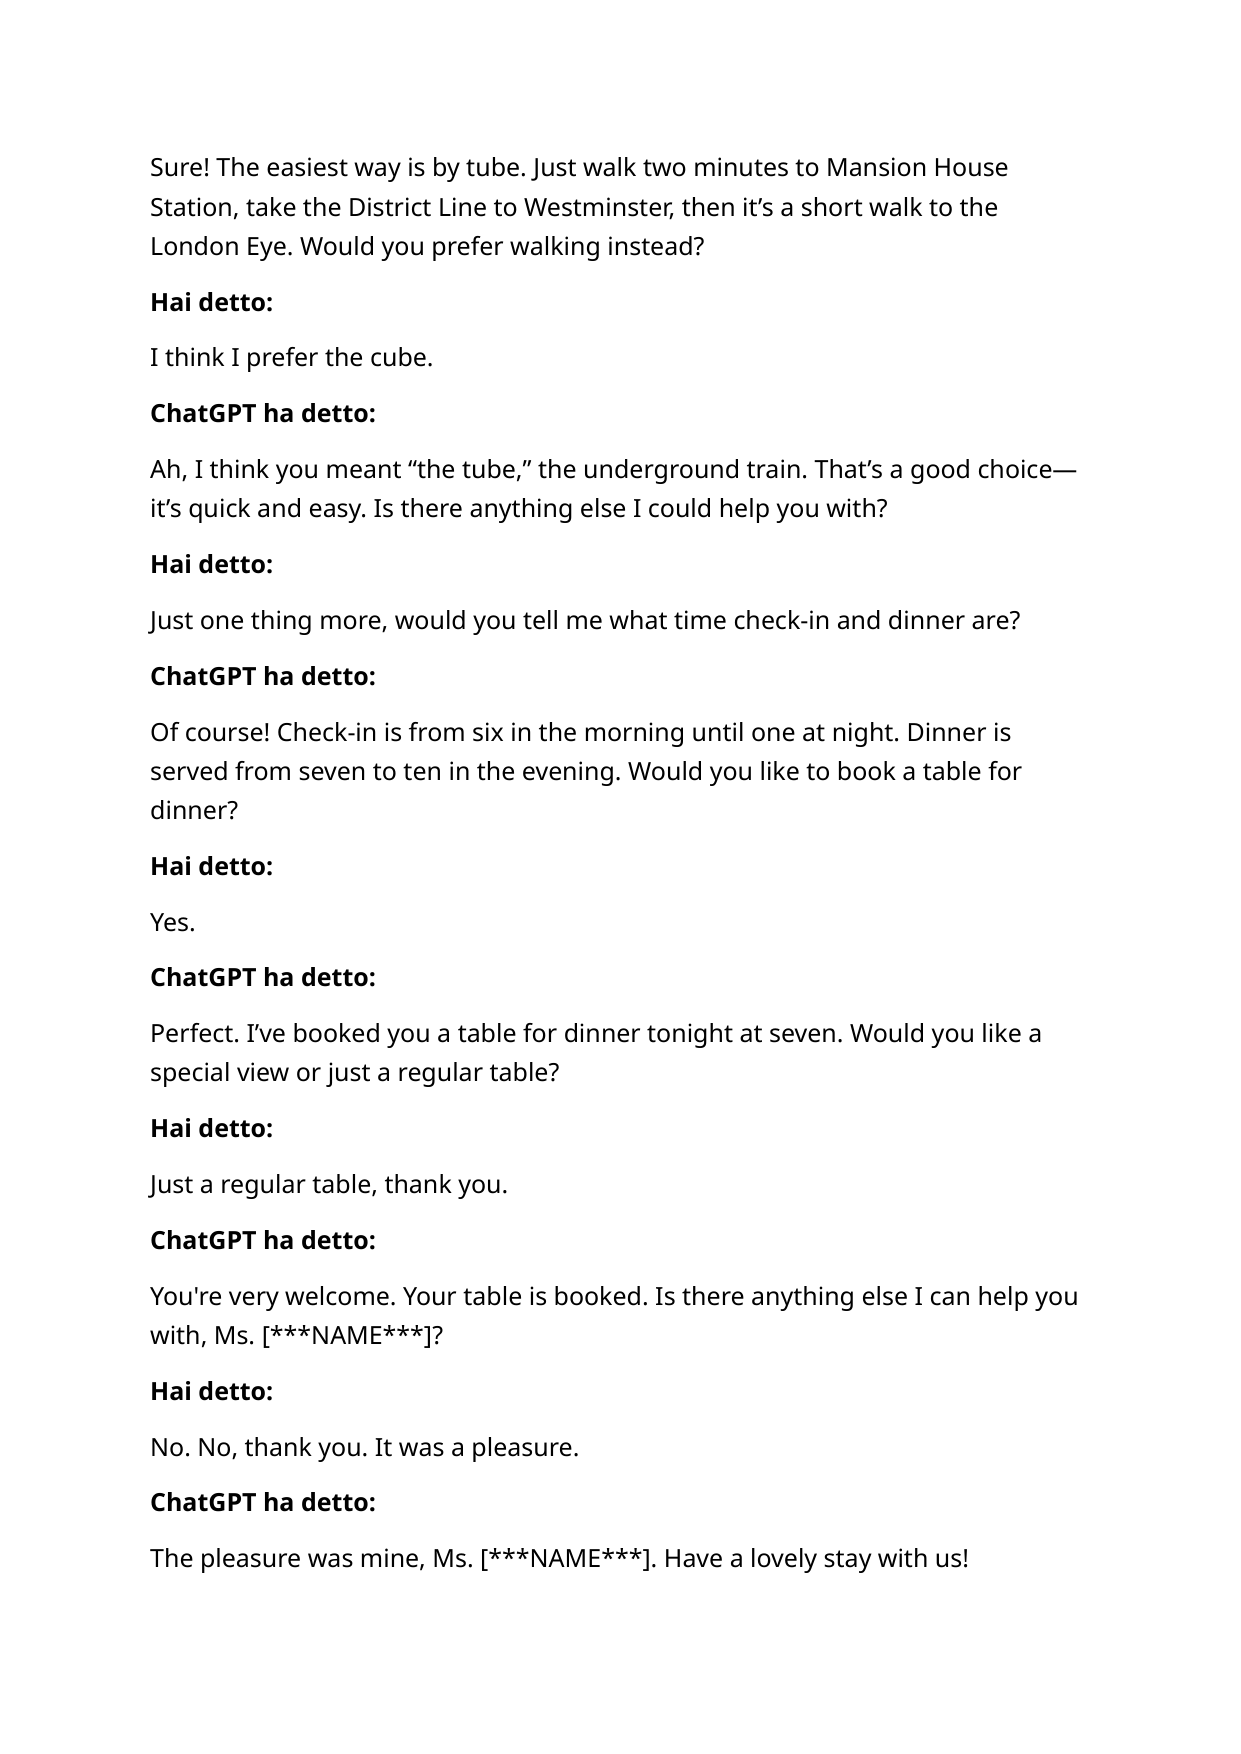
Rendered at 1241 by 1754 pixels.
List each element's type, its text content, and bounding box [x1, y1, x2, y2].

text No. No, thank you. It was a pleasure. [150, 1429, 1090, 1463]
text The pleasure was mine, Ms. [***NAME***]. Have a lovely stay with us! [150, 1541, 1090, 1575]
text ChatGPT ha detto: [150, 658, 1090, 692]
text ChatGPT ha detto: [150, 396, 1090, 430]
text I think I prefer the cube. [150, 340, 1090, 374]
text You're very welcome. Your table is booked. Is there anything else I can help you with, Ms. [***NAME***]? [150, 1278, 1090, 1352]
text ChatGPT ha detto: [150, 1485, 1090, 1519]
text Hai detto: [150, 284, 1090, 318]
text Sure! The easiest way is by tube. Just walk two minutes to Mansion House Station, take the District Line to Westminster, then it’s a short walk to the London Eye. Would you prefer walking instead? [150, 150, 1090, 262]
text Hai detto: [150, 848, 1090, 882]
text Just a regular table, thank you. [150, 1167, 1090, 1201]
text Yes. [150, 904, 1090, 938]
text Hai detto: [150, 547, 1090, 581]
text Of course! Check-in is from six in the morning until one at night. Dinner is served from seven to ten in the evening. Would you like to book a table for dinner? [150, 714, 1090, 827]
text Just one thing more, would you tell me what time check-in and dinner are? [150, 602, 1090, 637]
text Ah, I think you meant “the tube,” the underground train. That’s a good choice—it’s quick and easy. Is there anything else I could help you with? [150, 452, 1090, 525]
text Hai detto: [150, 1111, 1090, 1145]
text Hai detto: [150, 1373, 1090, 1407]
text ChatGPT ha detto: [150, 1222, 1090, 1257]
text Perfect. I’ve booked you a table for dinner tonight at seven. Would you like a special view or just a regular table? [150, 1016, 1090, 1089]
text ChatGPT ha detto: [150, 960, 1090, 994]
